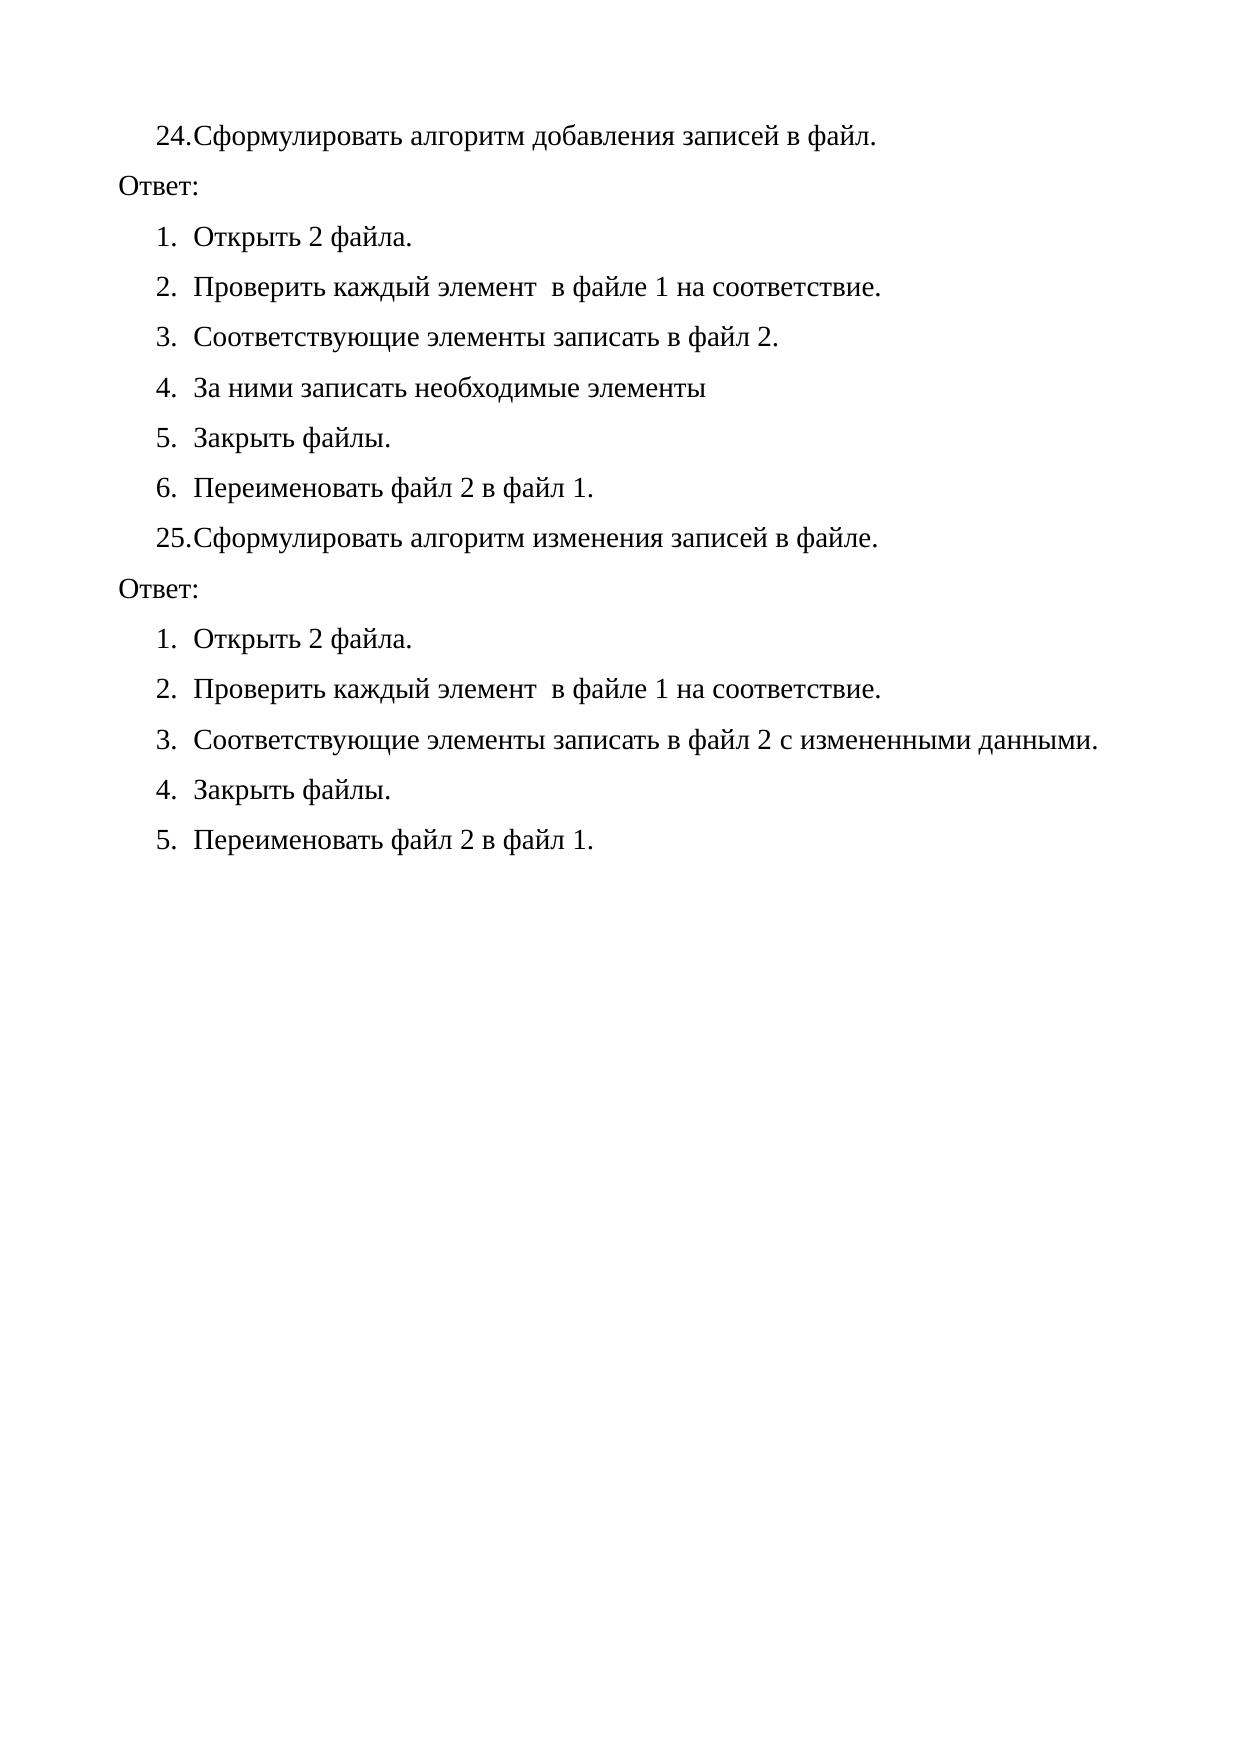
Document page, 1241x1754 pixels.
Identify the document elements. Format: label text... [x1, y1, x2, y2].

list Сформулировать алгоритм изменения записей в файле. [156, 521, 1122, 554]
list Закрыть файлы. [156, 772, 1122, 806]
text Ответ: [118, 168, 1122, 202]
list За ними записать необходимые элементы [156, 370, 1122, 403]
list Соответствующие элементы записать в файл 2. [156, 319, 1122, 353]
list Открыть 2 файла. [156, 219, 1122, 252]
text Ответ: [118, 571, 1122, 604]
list Закрыть файлы. [156, 420, 1122, 453]
list Проверить каждый элемент в файле 1 на соответствие. [156, 269, 1122, 303]
list Сформулировать алгоритм добавления записей в файл. [156, 118, 1122, 152]
list Соответствующие элементы записать в файл 2 c измененными данными. [156, 722, 1122, 755]
list Открыть 2 файла. [156, 621, 1122, 655]
list Переименовать файл 2 в файл 1. [156, 470, 1122, 504]
list Проверить каждый элемент в файле 1 на соответствие. [156, 672, 1122, 705]
list Переименовать файл 2 в файл 1. [156, 822, 1122, 856]
